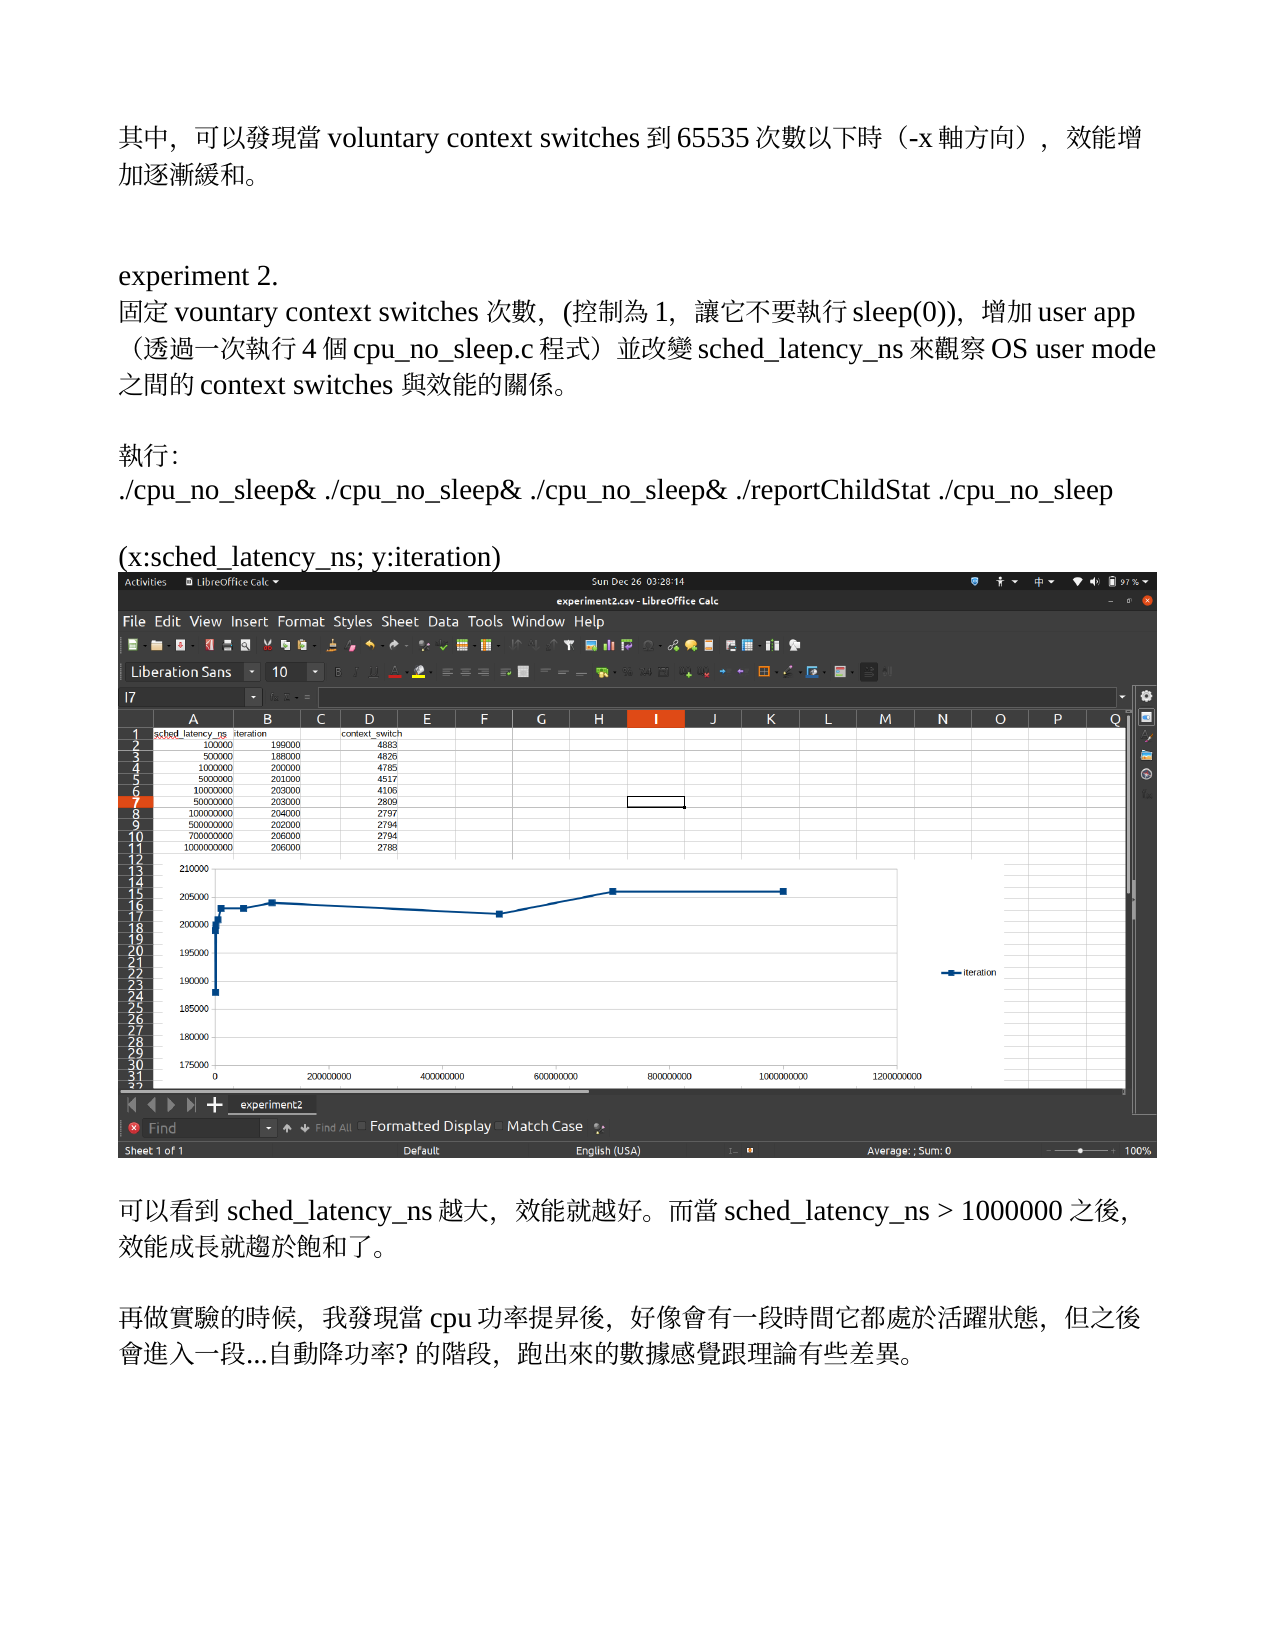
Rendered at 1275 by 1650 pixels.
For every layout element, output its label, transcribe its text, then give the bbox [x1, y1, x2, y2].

text (x:sched_latency_ns; y:iteration) [118, 539, 1157, 572]
picture [118, 572, 1157, 1158]
text experiment 2. [118, 258, 1157, 292]
text 其中，可以發現當voluntary context switches到65535次數以下時（-x軸方向），效能增加逐漸緩和。 [118, 118, 1157, 191]
text 執行： [118, 436, 1157, 472]
text 固定vountary context switches 次數，(控制為1，讓它不要執行sleep(0))，增加user app （透過一次執行4個cpu_no_sleep.c程式）並改變sched_latency_ns來觀察OS user mode 之間的context switches 與效能的關係。 [118, 292, 1157, 402]
text 再做實驗的時候，我發現當cpu功率提昇後，好像會有一段時間它都處於活躍狀態，但之後會進入一段...自動降功率? 的階段，跑出來的數據感覺跟理論有些差異。 [118, 1298, 1157, 1371]
text ./cpu_no_sleep& ./cpu_no_sleep& ./cpu_no_sleep& ./reportChildStat ./cpu_no_sleep [118, 472, 1157, 506]
text 可以看到 sched_latency_ns越大，效能就越好。而當sched_latency_ns > 1000000之後，效能成長就趨於飽和了。 [118, 1191, 1157, 1264]
